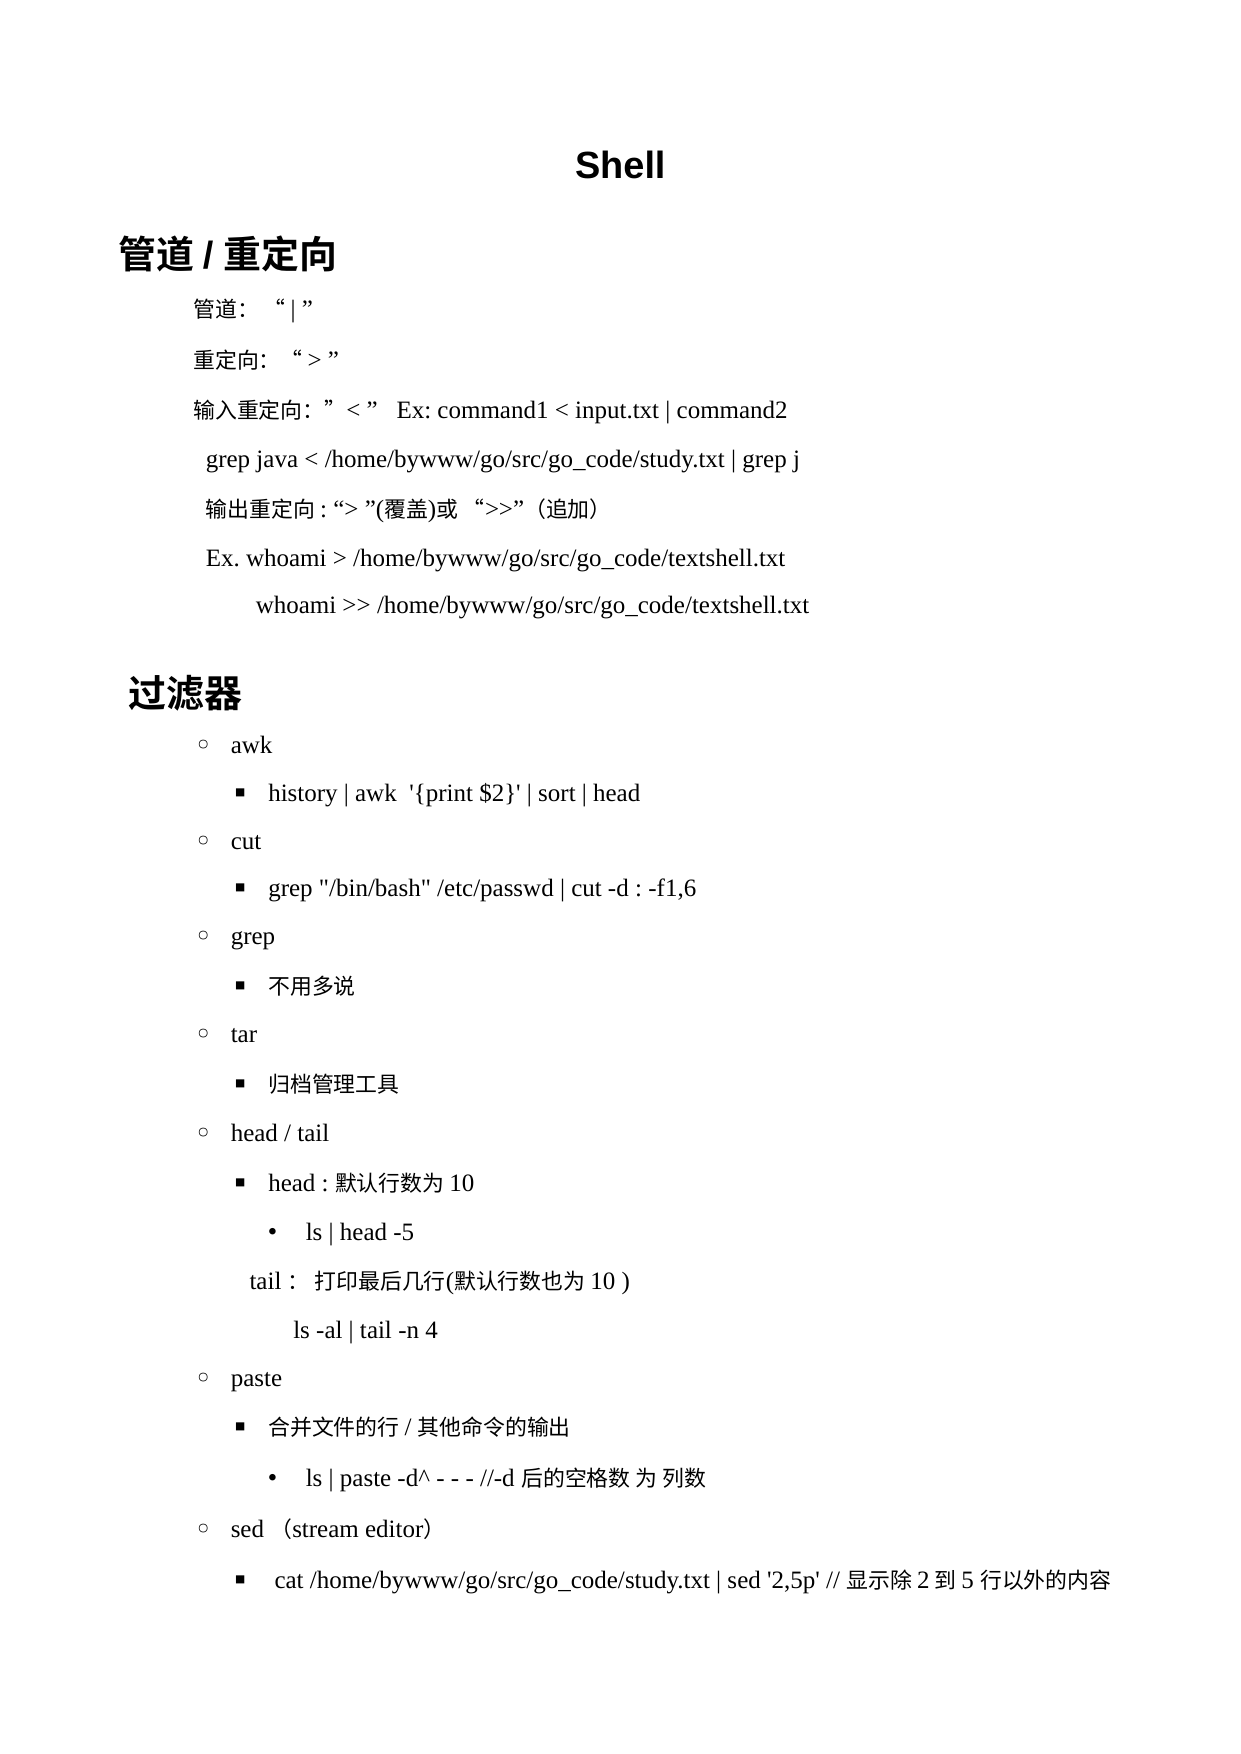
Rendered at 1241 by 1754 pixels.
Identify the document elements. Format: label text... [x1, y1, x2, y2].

list 合并文件的行 / 其他命令的输出 [231, 1410, 1122, 1442]
text Ex. whoami > /home/bywww/go/src/go_code/textshell.txt [118, 543, 1122, 572]
list 不用多说 [231, 969, 1122, 1000]
text 输出重定向 : “> ”(覆盖)或 “>>”（追加） [118, 492, 1122, 524]
list head / tail [193, 1118, 1122, 1147]
list 管道： “ | ” [156, 292, 1122, 323]
list 归档管理工具 [231, 1067, 1122, 1099]
list tar [193, 1019, 1122, 1048]
text tail ： 打印最后几行(默认行数也为 10 ) [118, 1264, 1122, 1296]
list paste [193, 1363, 1122, 1392]
list history | awk '{print $2}' | sort | head [231, 778, 1122, 807]
text 输入重定向：”< ” Ex: command1 < input.txt | command2 [118, 393, 1122, 425]
subtitle 过滤器 [118, 663, 1122, 718]
text grep java < /home/bywww/go/src/go_code/study.txt | grep j [118, 444, 1122, 473]
subtitle 管道 / 重定向 [118, 224, 1122, 279]
list grep "/bin/bash" /etc/passwd | cut -d : -f1,6 [231, 873, 1122, 902]
text 重定向：“ > ” [118, 343, 1122, 374]
list cat /home/bywww/go/src/go_code/study.txt | sed '2,5p' // 显示除 2到 5 行以外的内容 [231, 1563, 1122, 1595]
list grep [193, 921, 1122, 950]
subtitle Shell [118, 143, 1122, 187]
list sed （stream editor） [193, 1512, 1122, 1544]
text ls -al | tail -n 4 [118, 1315, 1122, 1344]
list awk [193, 731, 1122, 759]
text whoami >> /home/bywww/go/src/go_code/textshell.txt [118, 591, 1122, 619]
list head : 默认行数为 10 [231, 1166, 1122, 1197]
list ls | paste -d^ - - - //-d 后的空格数 为 列数 [268, 1461, 1122, 1493]
list ls | head -5 [268, 1217, 1122, 1245]
list cut [193, 826, 1122, 854]
